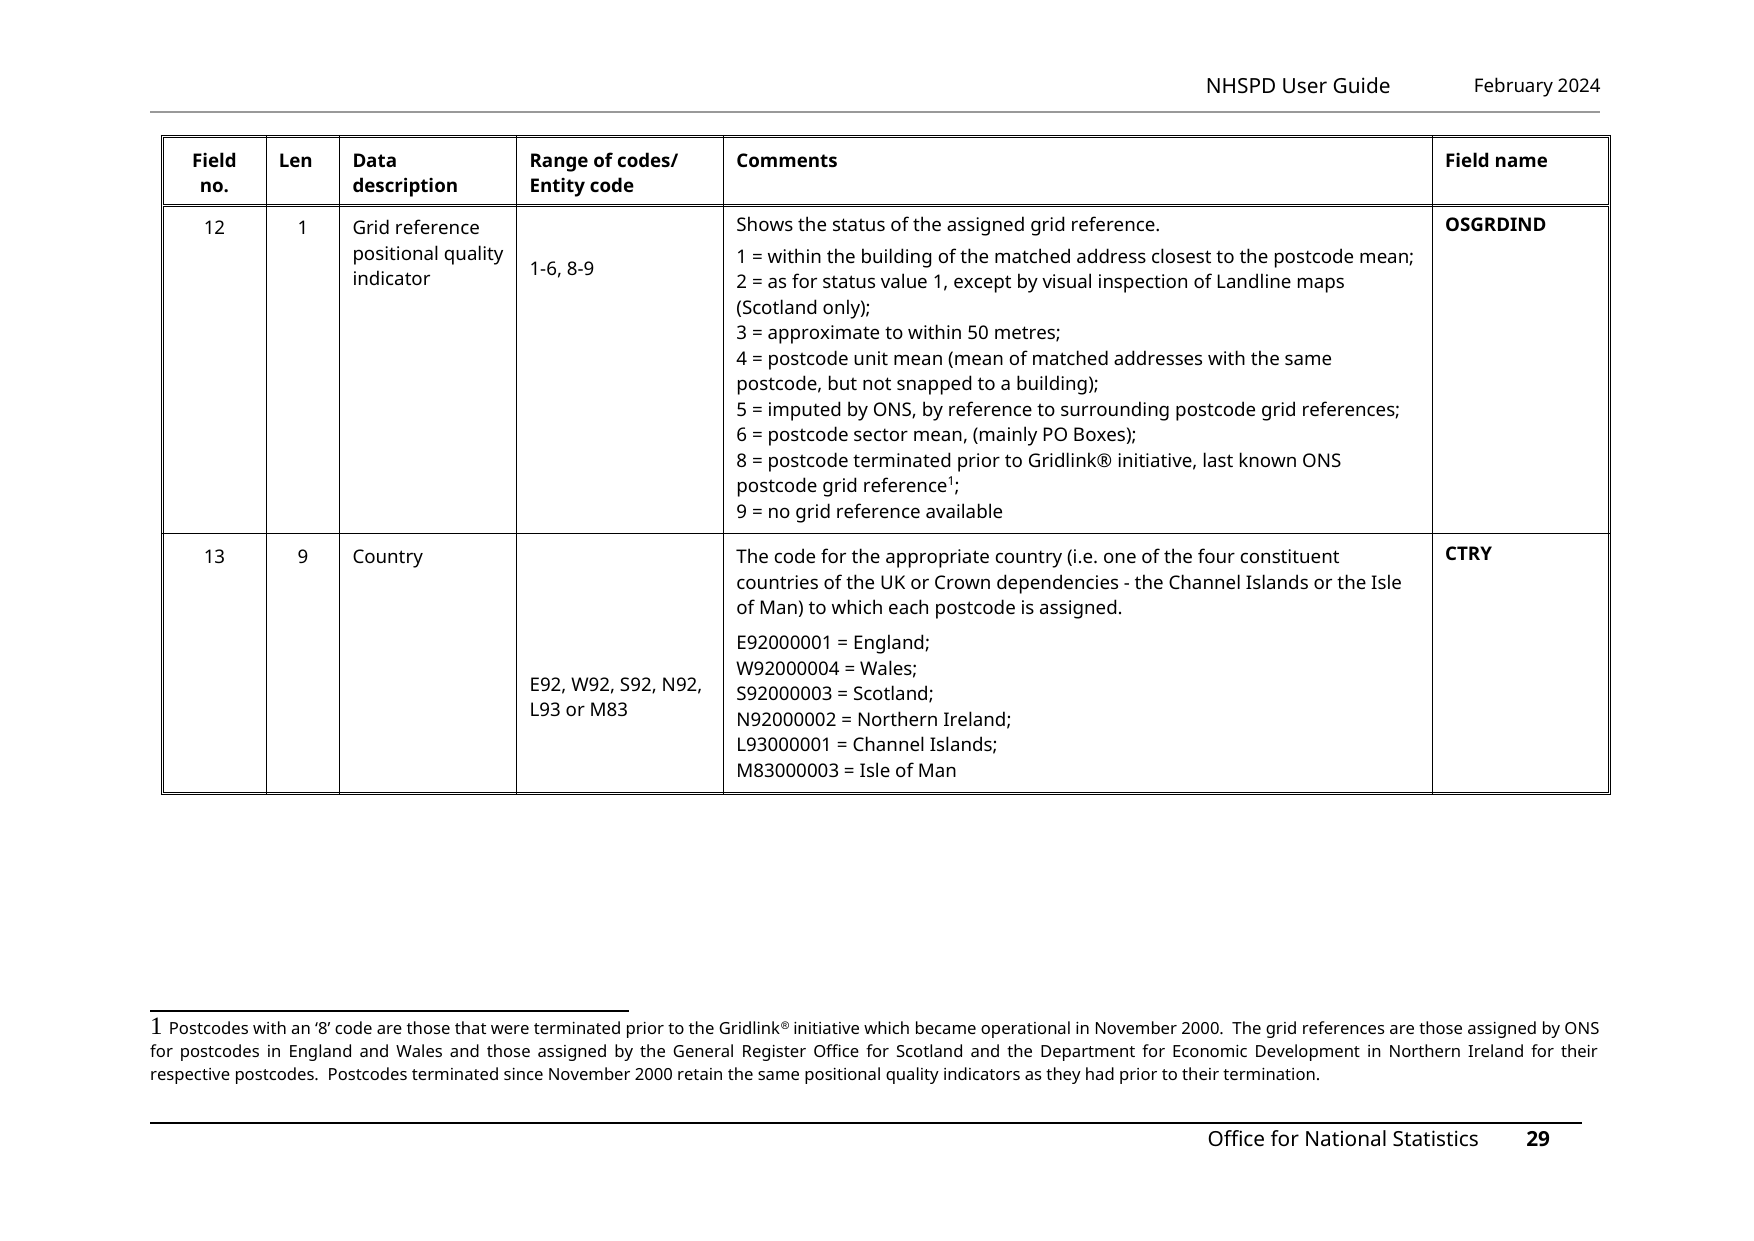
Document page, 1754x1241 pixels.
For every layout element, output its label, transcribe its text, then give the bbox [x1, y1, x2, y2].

table_cell 12 [164, 207, 266, 533]
table_header Field no. [164, 138, 266, 204]
table_header Range of codes/ Entity code [517, 138, 723, 204]
table_cell The code for the appropriate country (i.e. one of the four constituent countries of the UK or Crown dependencies - the Channel Islands or the Isle of Man) to which each postcode is assigned. E92000001 = England; W92000004 = Wales; S92000003 = Scotland; N92000002 = Northern Ireland; L93000001 = Channel Islands; M83000003 = Isle of Man [724, 534, 1432, 792]
table_cell Country [340, 534, 516, 792]
table_cell 13 [164, 534, 266, 792]
table_cell CTRY [1433, 534, 1608, 792]
table_cell 1 [267, 207, 339, 533]
table_cell OSGRDIND [1433, 207, 1608, 533]
table_cell E92, W92, S92, N92, L93 or M83 [517, 534, 723, 792]
table_cell Shows the status of the assigned grid reference. 1 = within the building of the matched address closest to the postcode mean; 2 = as for status value 1, except by visual inspection of Landline maps (Scotland only); 3 = approximate to within 50 metres; 4 = postcode unit mean (mean of matched addresses with the same postcode, but not snapped to a building); 5 = imputed by ONS, by reference to surrounding postcode grid references; 6 = postcode sector mean, (mainly PO Boxes); 8 = postcode terminated prior to Gridlink® initiative, last known ONS postcode grid reference; 9 = no grid reference available [724, 207, 1432, 533]
table_header Field name [1433, 138, 1608, 204]
table_cell Grid reference positional quality indicator [340, 207, 516, 533]
table_header Len [267, 138, 339, 204]
table_cell 9 [267, 534, 339, 792]
table_cell 1-6, 8-9 [517, 207, 723, 533]
table_header Data description [340, 138, 516, 204]
table_header Comments [724, 138, 1432, 204]
